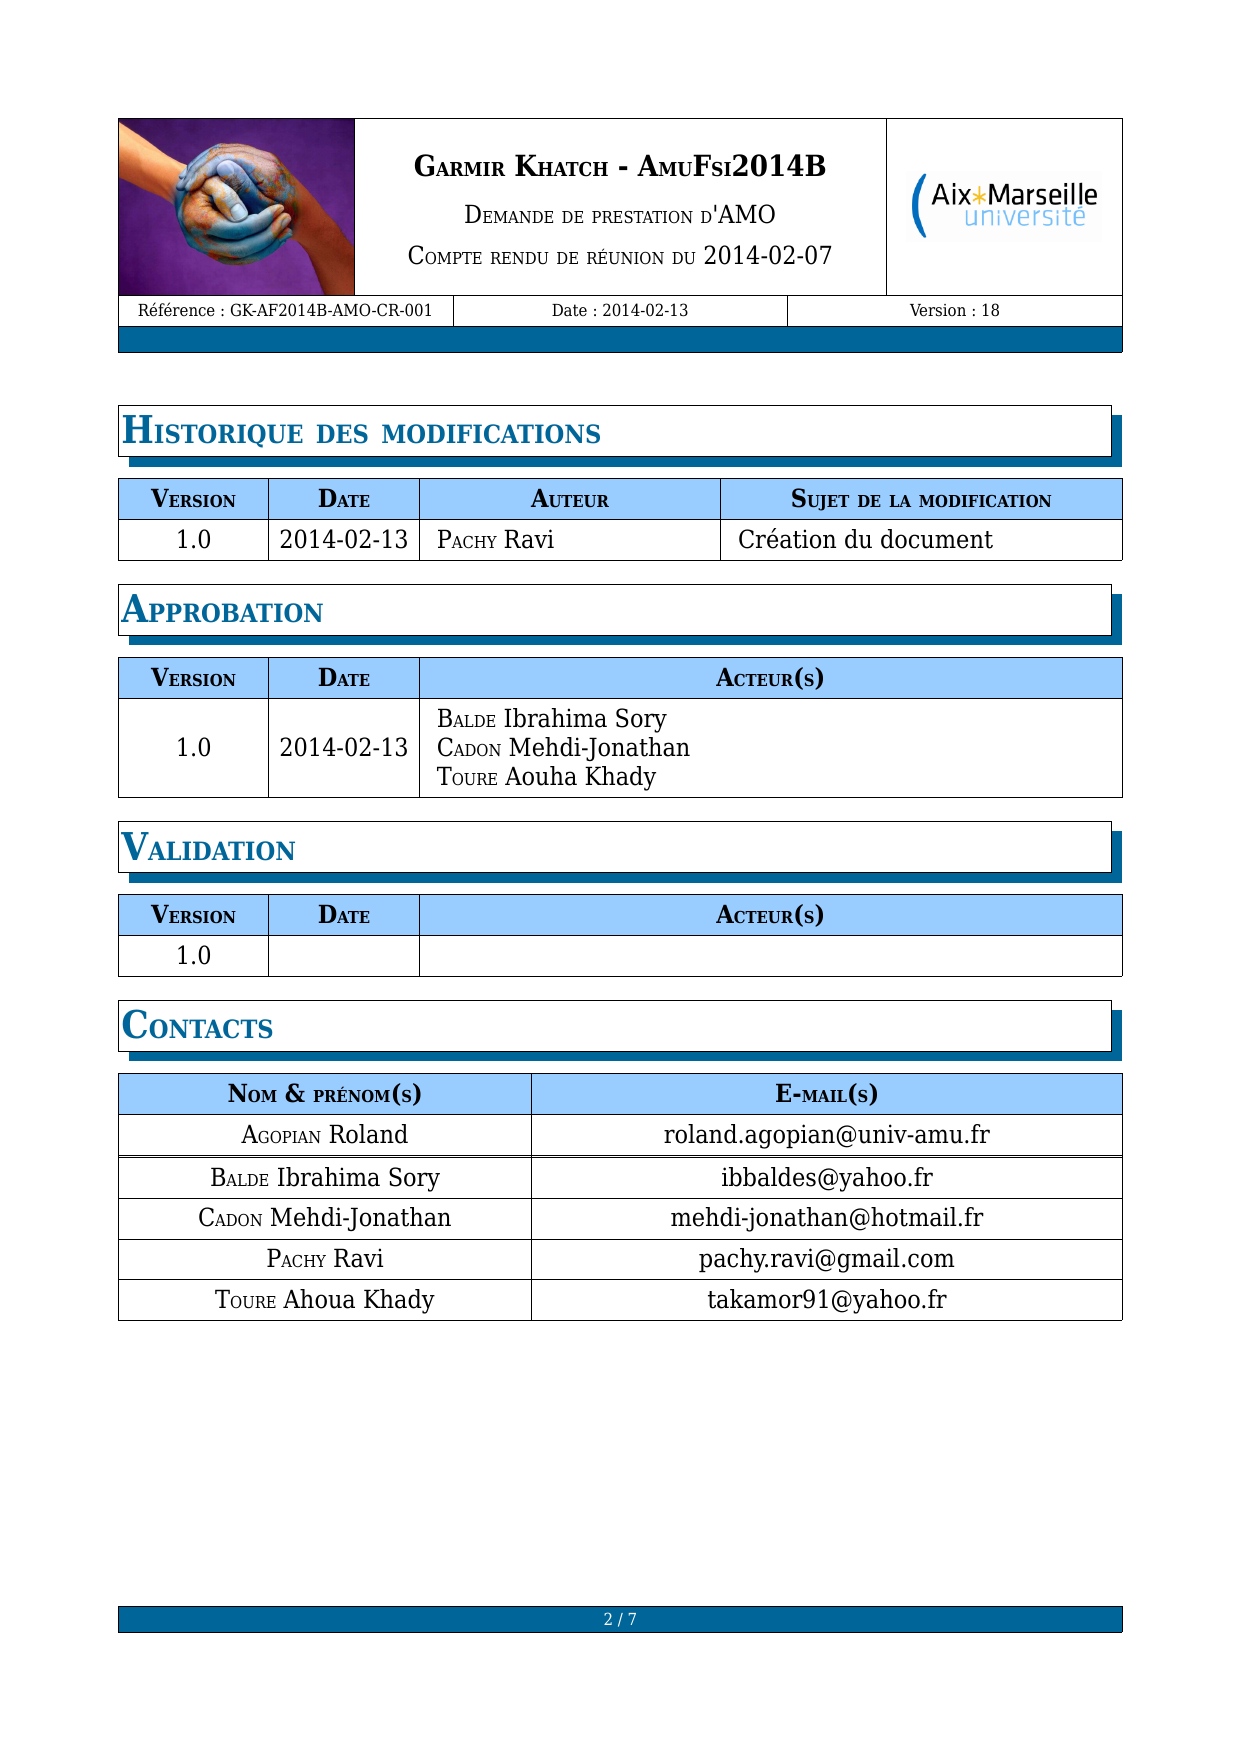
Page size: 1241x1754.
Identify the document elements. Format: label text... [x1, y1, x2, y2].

table_cell 2014-02-13 [269, 699, 419, 797]
table_header Sujet de la modification [721, 479, 1122, 519]
table_header Date [269, 895, 419, 935]
picture [119, 119, 354, 295]
table_cell [420, 936, 1122, 976]
table_header Version [119, 479, 268, 519]
text Historique des modifications [119, 406, 1111, 456]
table_header Auteur [420, 479, 720, 519]
table_cell Pachy Ravi [420, 520, 720, 560]
picture [887, 126, 1122, 288]
table_cell Balde Ibrahima Sory [119, 1158, 531, 1198]
text Approbation [119, 585, 1111, 635]
table_cell ibbaldes@yahoo.fr [532, 1158, 1122, 1198]
table_cell Création du document [721, 520, 1122, 560]
table_header Version [119, 895, 268, 935]
table_cell Toure Ahoua Khady [119, 1280, 531, 1320]
table_cell roland.agopian@univ-amu.fr [532, 1115, 1122, 1155]
table_header Date [269, 479, 419, 519]
text Validation [119, 822, 1111, 872]
table_cell 1.0 [119, 936, 268, 976]
table_cell 1.0 [119, 520, 268, 560]
table_cell 2014-02-13 [269, 520, 419, 560]
table_cell takamor91@yahoo.fr [532, 1280, 1122, 1320]
table_cell Cadon Mehdi-Jonathan [119, 1199, 531, 1238]
table_cell [269, 936, 419, 976]
table_cell Balde Ibrahima Sory Cadon Mehdi-Jonathan Toure Aouha Khady [420, 699, 1122, 797]
table_cell 1.0 [119, 699, 268, 797]
table_cell Pachy Ravi [119, 1240, 531, 1279]
text Contacts [119, 1001, 1111, 1051]
table_cell Agopian Roland [119, 1115, 531, 1155]
table_cell pachy.ravi@gmail.com [532, 1240, 1122, 1279]
table_header Version [119, 658, 268, 698]
table_header Nom & prénom(s) [119, 1074, 531, 1114]
table_header E-mail(s) [532, 1074, 1122, 1114]
table_cell mehdi-jonathan@hotmail.fr [532, 1199, 1122, 1238]
table_header Acteur(s) [420, 658, 1122, 698]
table_header Acteur(s) [420, 895, 1122, 935]
table_header Date [269, 658, 419, 698]
